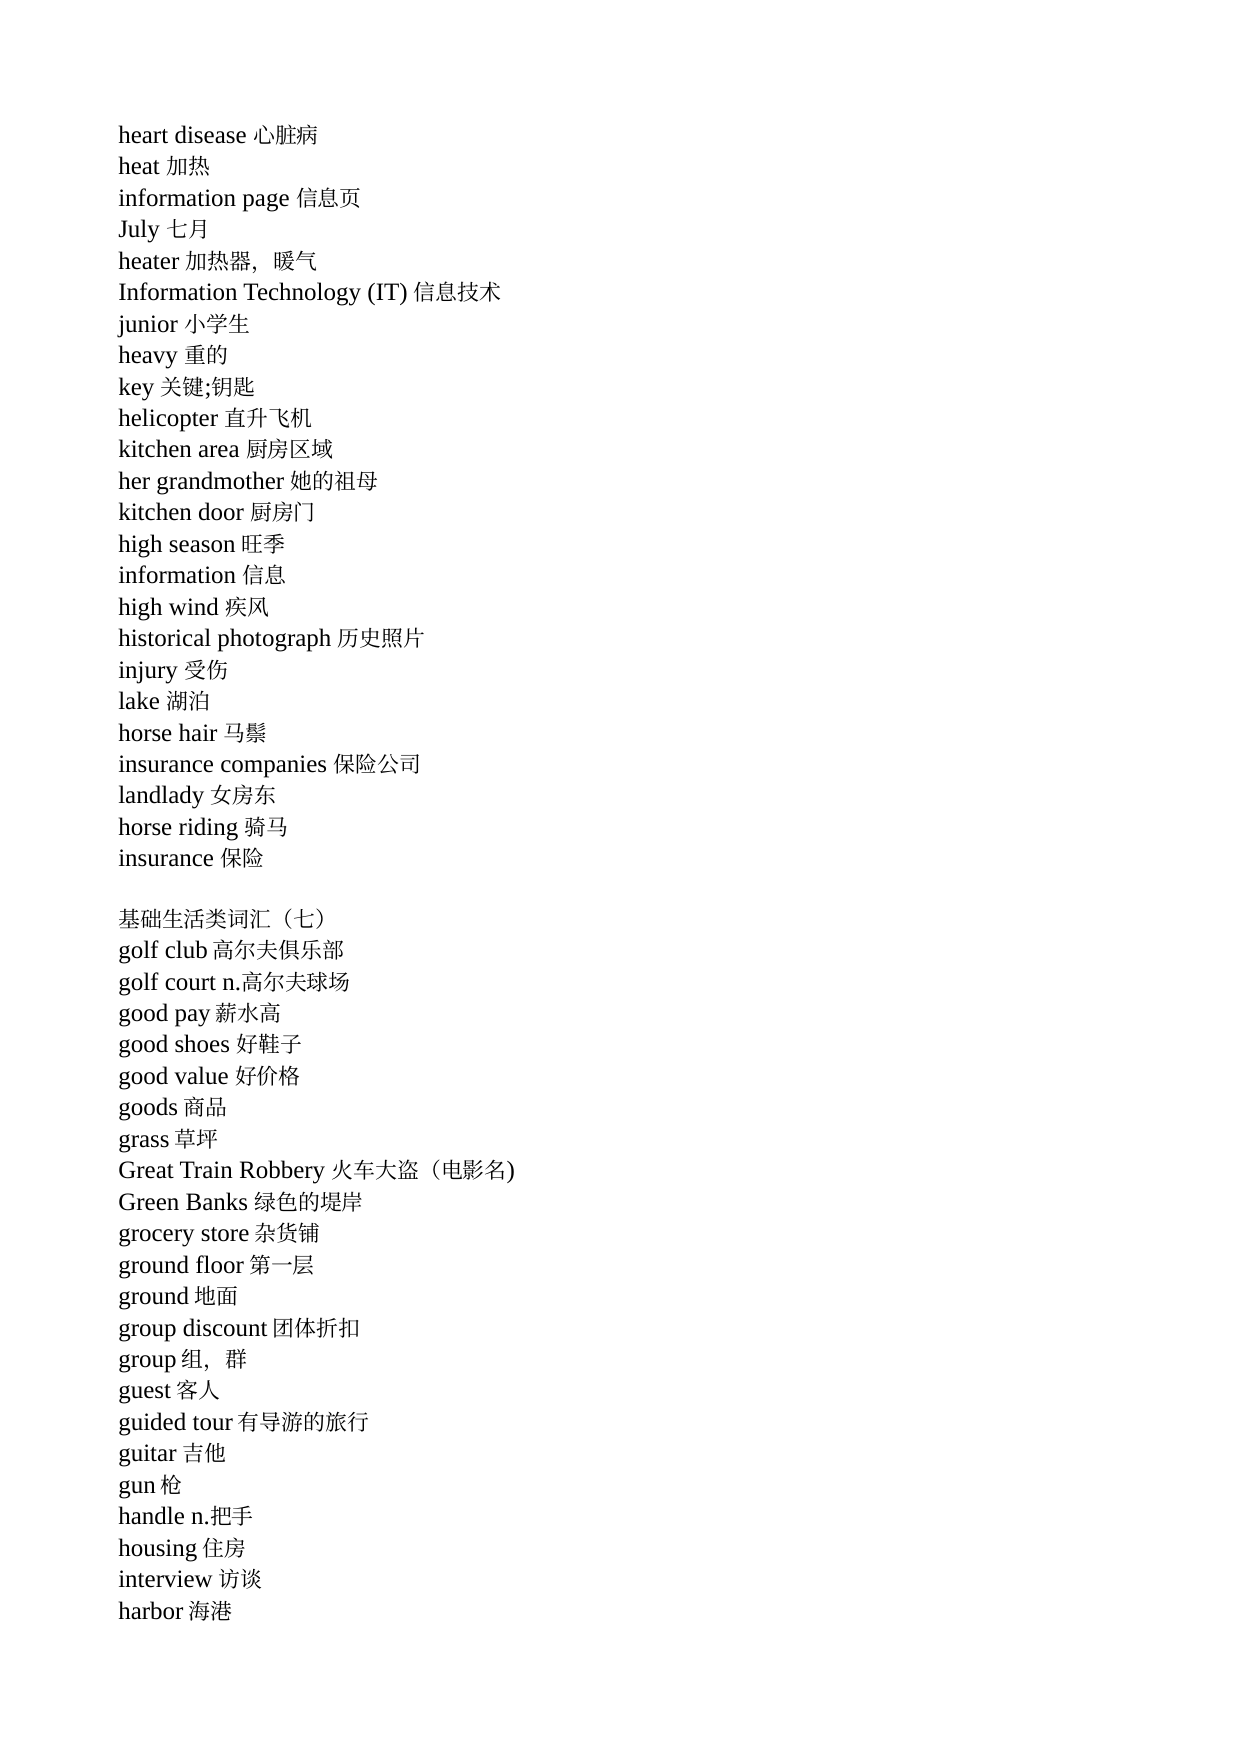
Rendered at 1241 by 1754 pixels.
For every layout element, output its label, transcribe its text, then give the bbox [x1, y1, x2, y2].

text guitar 吉他 [118, 1437, 1122, 1468]
text grocery store杂货铺 [118, 1216, 1122, 1248]
text harbor海港 [118, 1594, 1122, 1625]
text heavy 重的 [118, 338, 1122, 370]
text golf court n.高尔夫球场 [118, 965, 1122, 996]
text golf club高尔夫俱乐部 [118, 933, 1122, 965]
text junior 小学生 [118, 307, 1122, 338]
text good value 好价格 [118, 1059, 1122, 1091]
text horse hair 马鬃 [118, 716, 1122, 747]
text July 七月 [118, 212, 1122, 244]
text group discount团体折扣 [118, 1311, 1122, 1342]
text kitchen area 厨房区域 [118, 433, 1122, 464]
text interview 访谈 [118, 1562, 1122, 1594]
text good shoes 好鞋子 [118, 1028, 1122, 1059]
text Great Train Robbery 火车大盗（电影名) [118, 1153, 1122, 1185]
text information 信息 [118, 558, 1122, 590]
text helicopter 直升飞机 [118, 401, 1122, 433]
text 基础生活类词汇（七） [118, 873, 1122, 933]
text guided tour有导游的旅行 [118, 1405, 1122, 1437]
text landlady 女房东 [118, 779, 1122, 810]
text good pay薪水高 [118, 996, 1122, 1028]
text historical photograph 历史照片 [118, 621, 1122, 653]
text goods商品 [118, 1091, 1122, 1122]
text heat 加热 [118, 149, 1122, 181]
text horse riding 骑马 [118, 810, 1122, 842]
text housing住房 [118, 1531, 1122, 1562]
text insurance companies 保险公司 [118, 747, 1122, 779]
text key 关键;钥匙 [118, 370, 1122, 401]
text gun枪 [118, 1468, 1122, 1499]
text heater 加热器，暖气 [118, 244, 1122, 275]
text handle n.把手 [118, 1499, 1122, 1531]
text grass草坪 [118, 1122, 1122, 1153]
text information page 信息页 [118, 181, 1122, 212]
text high wind 疾风 [118, 590, 1122, 621]
text injury 受伤 [118, 653, 1122, 684]
text kitchen door 厨房门 [118, 496, 1122, 527]
text Green Banks 绿色的堤岸 [118, 1185, 1122, 1216]
text heart disease 心脏病 [118, 118, 1122, 149]
text insurance 保险 [118, 842, 1122, 873]
text high season 旺季 [118, 527, 1122, 558]
text Information Technology (IT) 信息技术 [118, 275, 1122, 307]
text her grandmother 她的祖母 [118, 464, 1122, 496]
text ground地面 [118, 1279, 1122, 1311]
text guest客人 [118, 1374, 1122, 1405]
text ground floor第一层 [118, 1248, 1122, 1279]
text group组，群 [118, 1342, 1122, 1374]
text lake 湖泊 [118, 684, 1122, 716]
